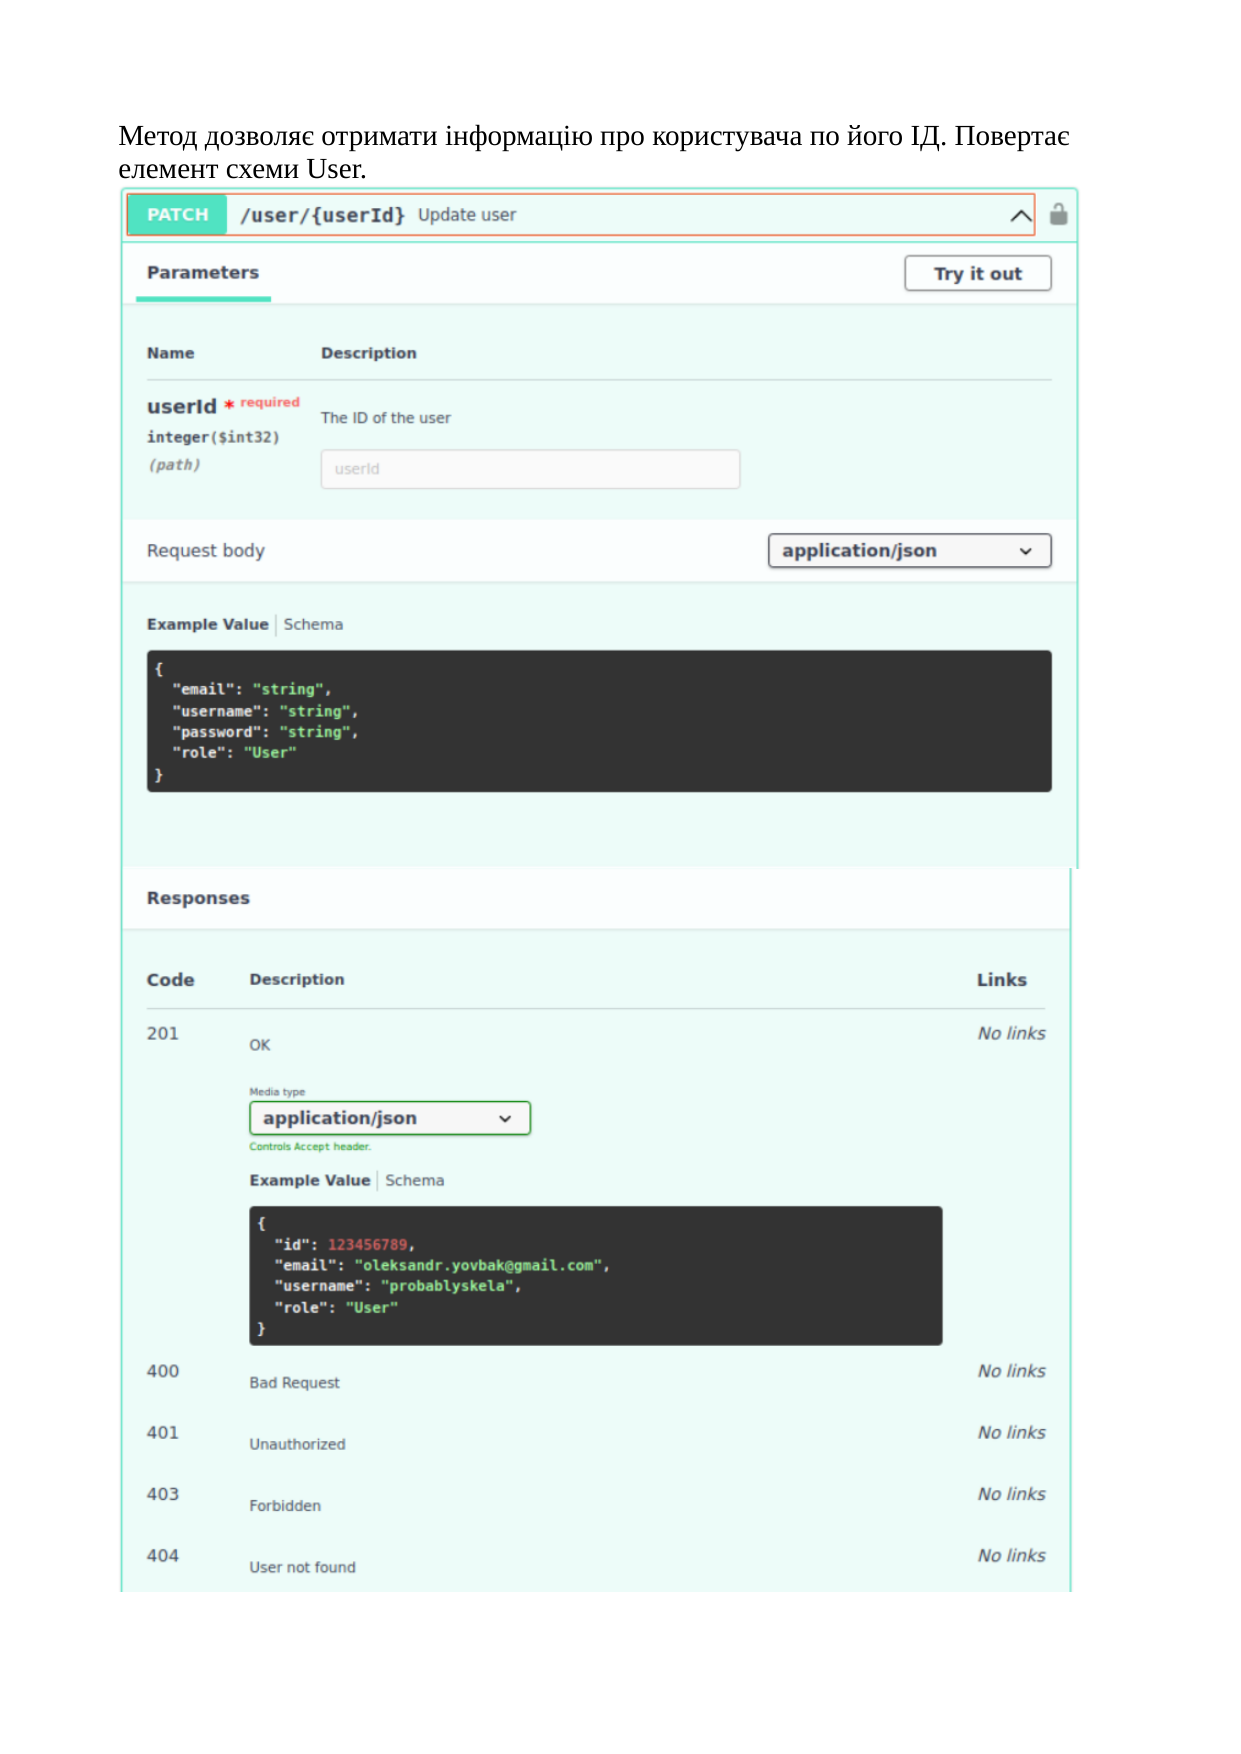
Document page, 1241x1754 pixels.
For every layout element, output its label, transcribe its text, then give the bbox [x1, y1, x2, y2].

picture [118, 185, 1082, 1592]
text Метод дозволяє отримати інформацію про користувача по його ІД. Повертає елемент схеми User. [118, 118, 1122, 185]
